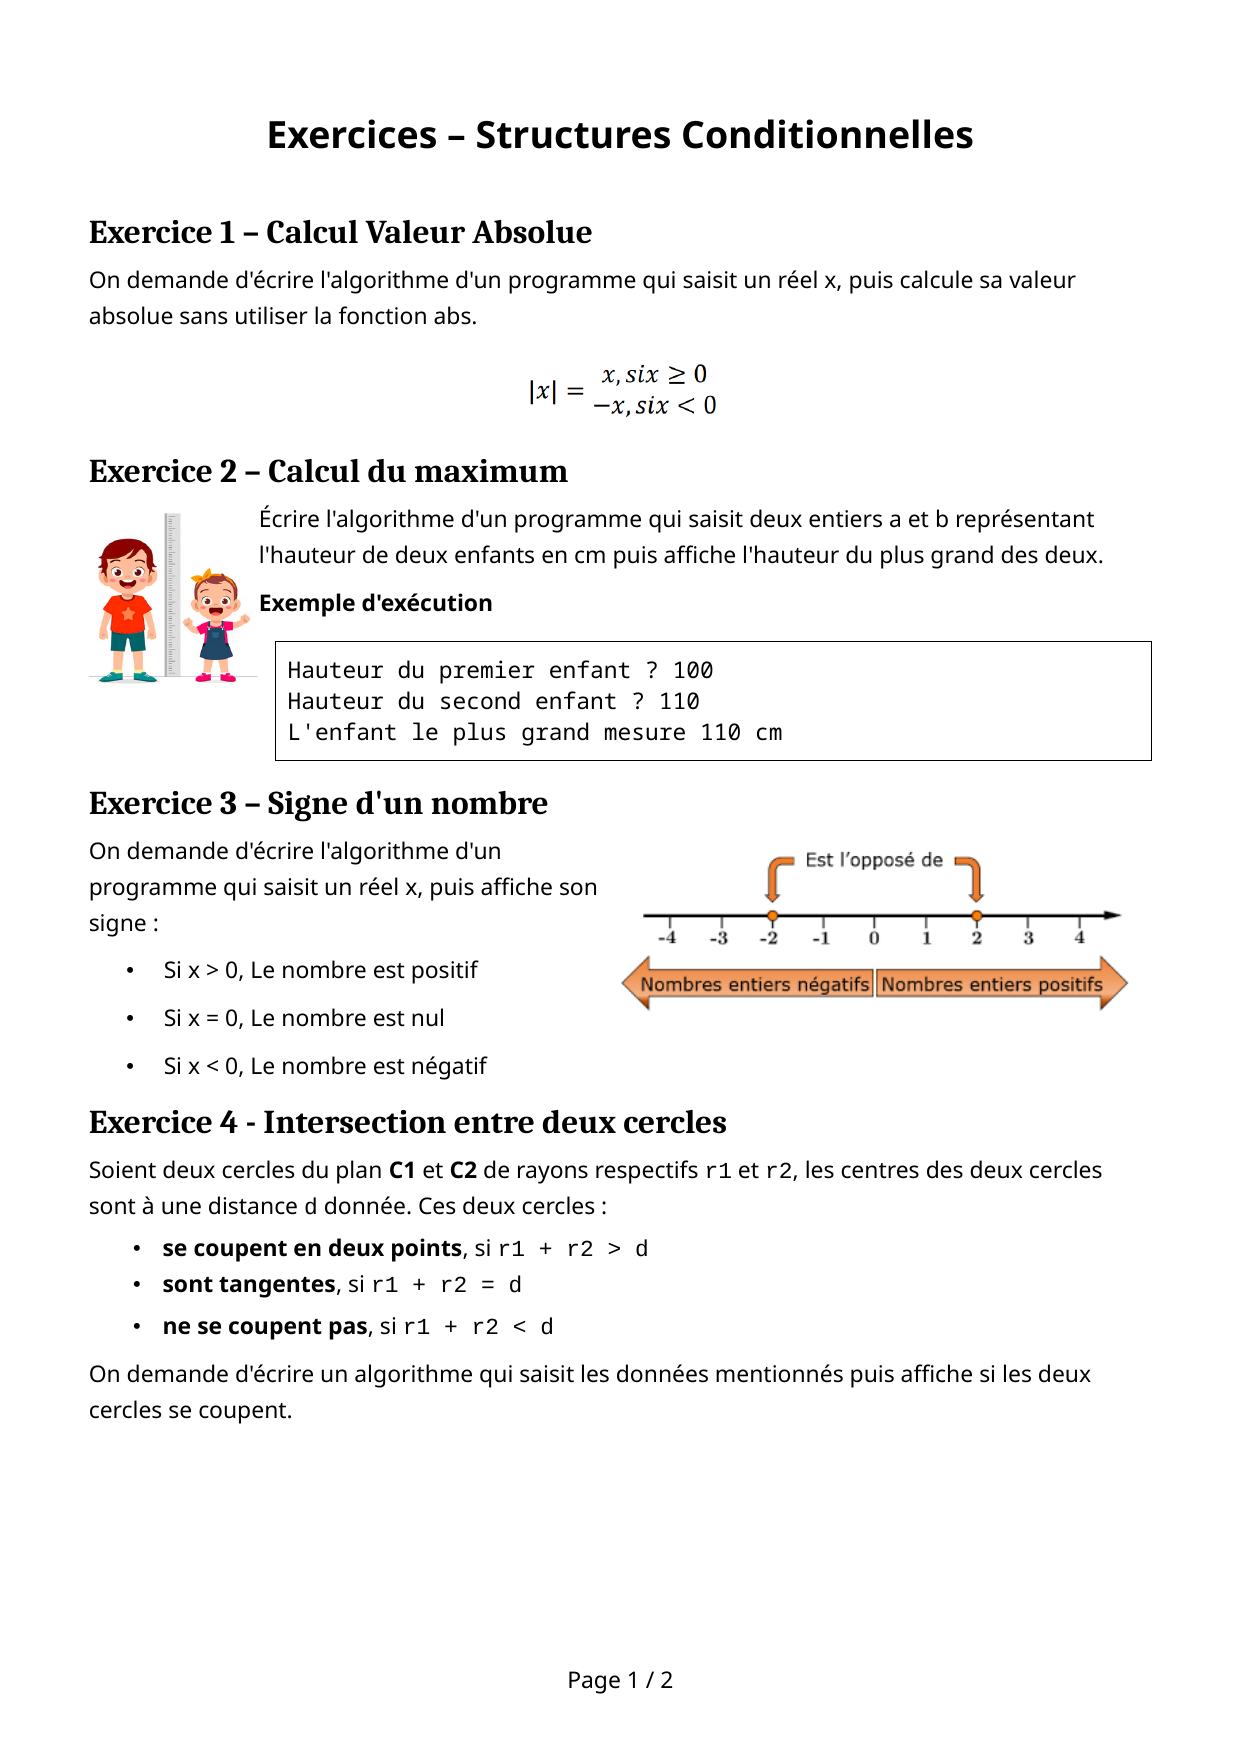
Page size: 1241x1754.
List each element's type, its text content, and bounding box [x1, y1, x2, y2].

list Si x > 0, Le nombre est positif [126, 954, 615, 986]
list ne se coupent pas, si r1 + r2 < d [133, 1310, 1152, 1341]
text Soient deux cercles du plan C1 et C2 de rayons respectifs r1 et r2, les centres des deux cercles sont à une distance d donnée. Ces deux cercles : [88, 1154, 1152, 1221]
subtitle Exercice 4 - Intersection entre deux cercles [88, 1103, 1152, 1142]
picture [615, 840, 1135, 1018]
text On demande d'écrire l'algorithme d'un programme qui saisit un réel x, puis affiche son signe : [88, 834, 1152, 938]
picture [88, 510, 259, 688]
list sont tangentes, si r1 + r2 = d [133, 1268, 1152, 1299]
text L'enfant le plus grand mesure 110 cm [276, 703, 1151, 760]
list Si x < 0, Le nombre est négatif [126, 1050, 1152, 1081]
subtitle Exercices – Structures Conditionnelles [88, 108, 1152, 159]
text Écrire l'algorithme d'un programme qui saisit deux entiers a et b représentant l'hauteur de deux enfants en cm puis affiche l'hauteur du plus grand des deux. [88, 503, 1152, 570]
subtitle Exercice 3 – Signe d'un nombre [88, 784, 1152, 823]
text Hauteur du premier enfant ? 100 [276, 642, 1151, 672]
list se coupent en deux points, si r1 + r2 > d [133, 1232, 1152, 1263]
subtitle Exercice 2 – Calcul du maximum [88, 453, 1152, 491]
text Hauteur du second enfant ? 110 [276, 672, 1151, 703]
subtitle Exercice 1 – Calcul Valeur Absolue [88, 214, 1152, 252]
text On demande d'écrire un algorithme qui saisit les données mentionnés puis affiche si les deux cercles se coupent. [88, 1358, 1152, 1425]
picture [514, 347, 726, 431]
text On demande d'écrire l'algorithme d'un programme qui saisit un réel x, puis calcule sa valeur absolue sans utiliser la fonction abs. [88, 264, 1152, 331]
list Si x = 0, Le nombre est nul [126, 1002, 1152, 1033]
text Exemple d'exécution [259, 587, 1152, 618]
